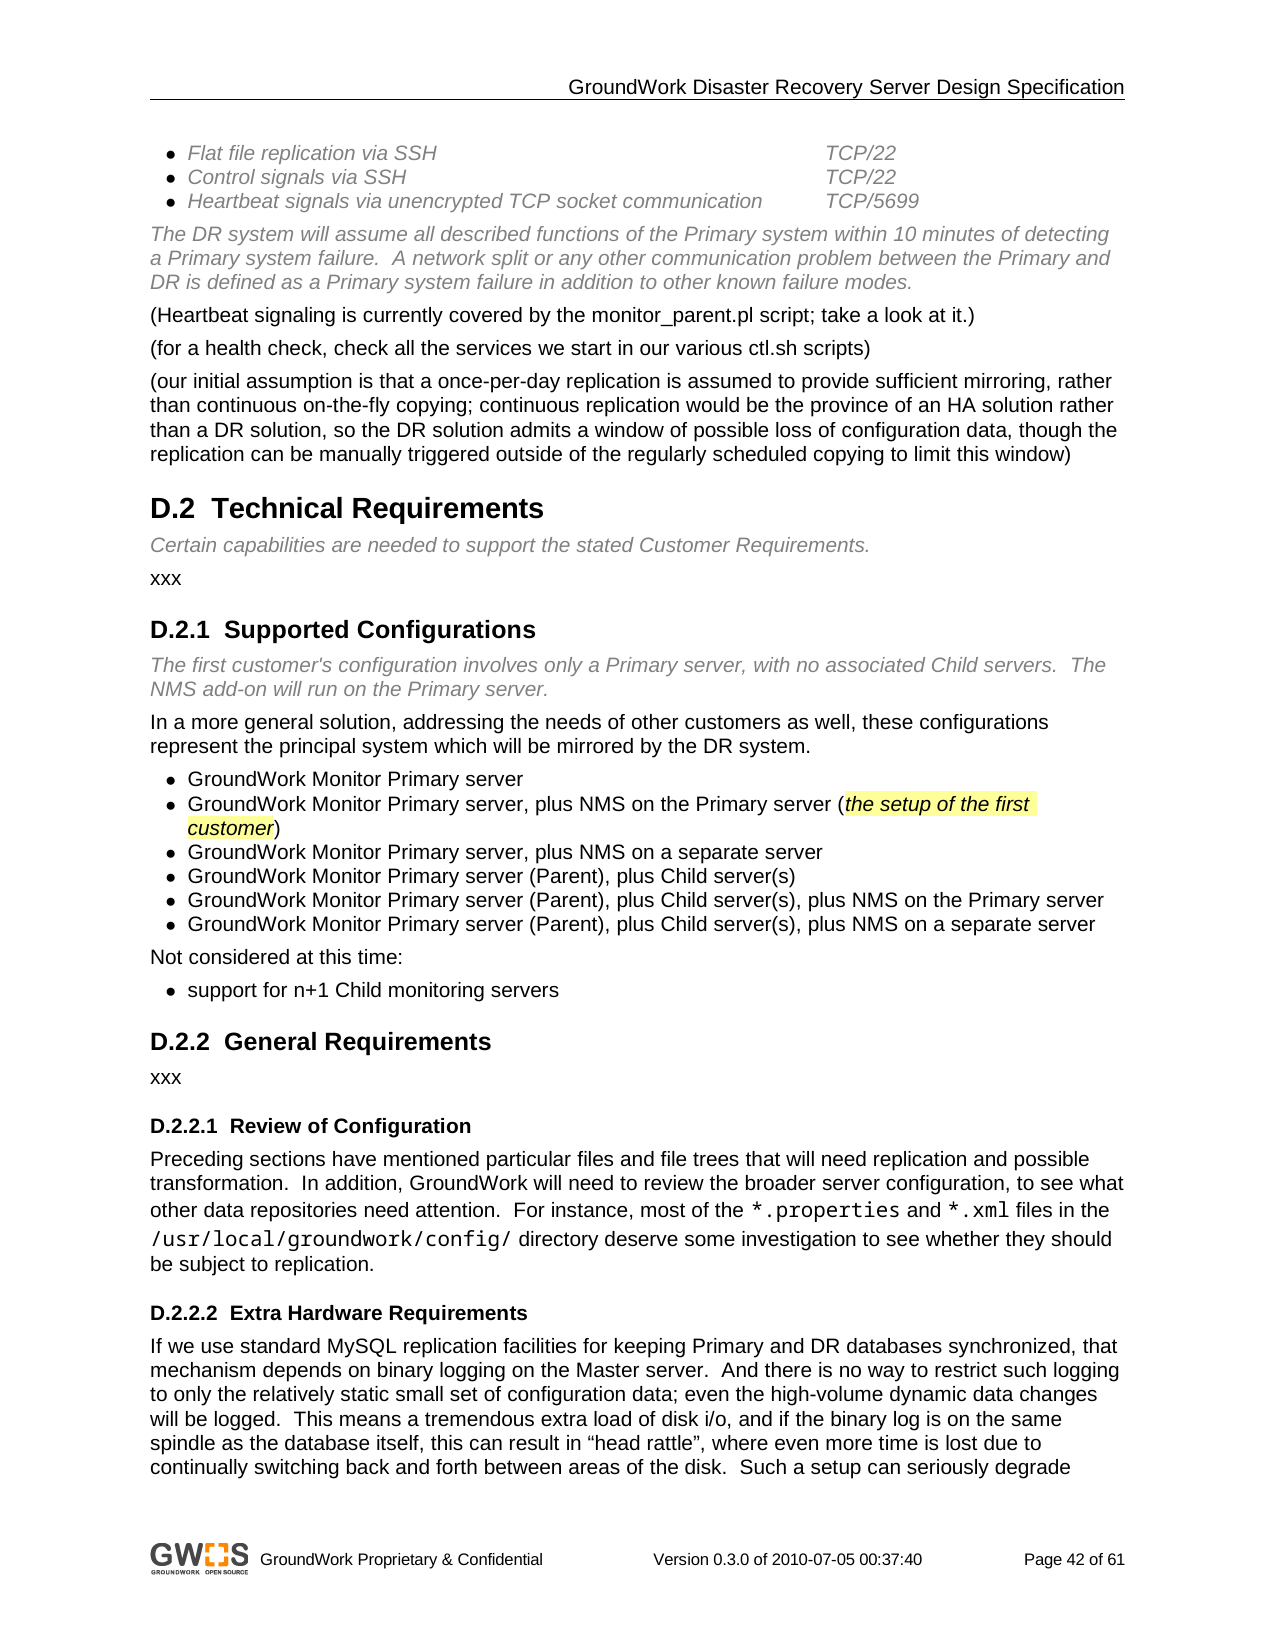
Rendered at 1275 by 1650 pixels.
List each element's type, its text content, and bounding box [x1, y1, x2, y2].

text If we use standard MySQL replication facilities for keeping Primary and DR databases synchronized, that mechanism depends on binary logging on the Master server. And there is no way to restrict such logging to only the relatively static small set of configuration data; even the high-volume dynamic data changes will be logged. This means a tremendous extra load of disk i/o, and if the binary log is on the same spindle as the database itself, this can result in “head rattle”, where even more time is lost due to continually switching back and forth between areas of the disk. Such a setup can seriously degrade [150, 1334, 1125, 1479]
list GroundWork Monitor Primary server, plus NMS on the Primary server (the setup of the first customer) [165, 791, 1125, 839]
subtitle Technical Requirements [150, 491, 1125, 524]
list Control signals via SSH TCP/22 [165, 165, 1125, 189]
text Not considered at this time: [150, 945, 1125, 969]
list GroundWork Monitor Primary server (Parent), plus Child server(s), plus NMS on a separate server [165, 912, 1125, 936]
subtitle Extra Hardware Requirements [150, 1301, 1125, 1325]
list Flat file replication via SSH TCP/22 [165, 141, 1125, 165]
text The first customer's configuration involves only a Primary server, with no associated Child servers. The NMS add-on will run on the Primary server. [150, 653, 1125, 701]
subtitle Review of Configuration [150, 1114, 1125, 1138]
text Preceding sections have mentioned particular files and file trees that will need replication and possible transformation. In addition, GroundWork will need to review the broader server configuration, to see what other data repositories need attention. For instance, most of the *.properties and *.xml files in the /usr/local/groundwork/config/ directory deserve some investigation to see whether they should be subject to replication. [150, 1147, 1125, 1276]
list GroundWork Monitor Primary server (Parent), plus Child server(s) [165, 864, 1125, 888]
list support for n+1 Child monitoring servers [165, 978, 1125, 1002]
text Certain capabilities are needed to support the stated Customer Requirements. [150, 533, 1125, 557]
list GroundWork Monitor Primary server [165, 767, 1125, 791]
text xxx [150, 566, 1125, 590]
text xxx [150, 1065, 1125, 1089]
text (Heartbeat signaling is currently covered by the monitor_parent.pl script; take a look at it.) [150, 303, 1125, 327]
text (for a health check, check all the services we start in our various ctl.sh scripts) [150, 336, 1125, 360]
list GroundWork Monitor Primary server, plus NMS on a separate server [165, 839, 1125, 864]
text In a more general solution, addressing the needs of other customers as well, these configurations represent the principal system which will be mirrored by the DR system. [150, 710, 1125, 758]
subtitle Supported Configurations [150, 615, 1125, 644]
list Heartbeat signals via unencrypted TCP socket communication TCP/5699 [165, 189, 1125, 213]
text (our initial assumption is that a once-per-day replication is assumed to provide sufficient mirroring, rather than continuous on-the-fly copying; continuous replication would be the province of an HA solution rather than a DR solution, so the DR solution admits a window of possible loss of configuration data, though the replication can be manually triggered outside of the regularly scheduled copying to limit this window) [150, 369, 1125, 466]
picture [150, 1543, 248, 1575]
text The DR system will assume all described functions of the Primary system within 10 minutes of detecting a Primary system failure. A network split or any other communication problem between the Primary and DR is defined as a Primary system failure in addition to other known failure modes. [150, 222, 1125, 294]
list GroundWork Monitor Primary server (Parent), plus Child server(s), plus NMS on the Primary server [165, 888, 1125, 912]
subtitle General Requirements [150, 1027, 1125, 1056]
